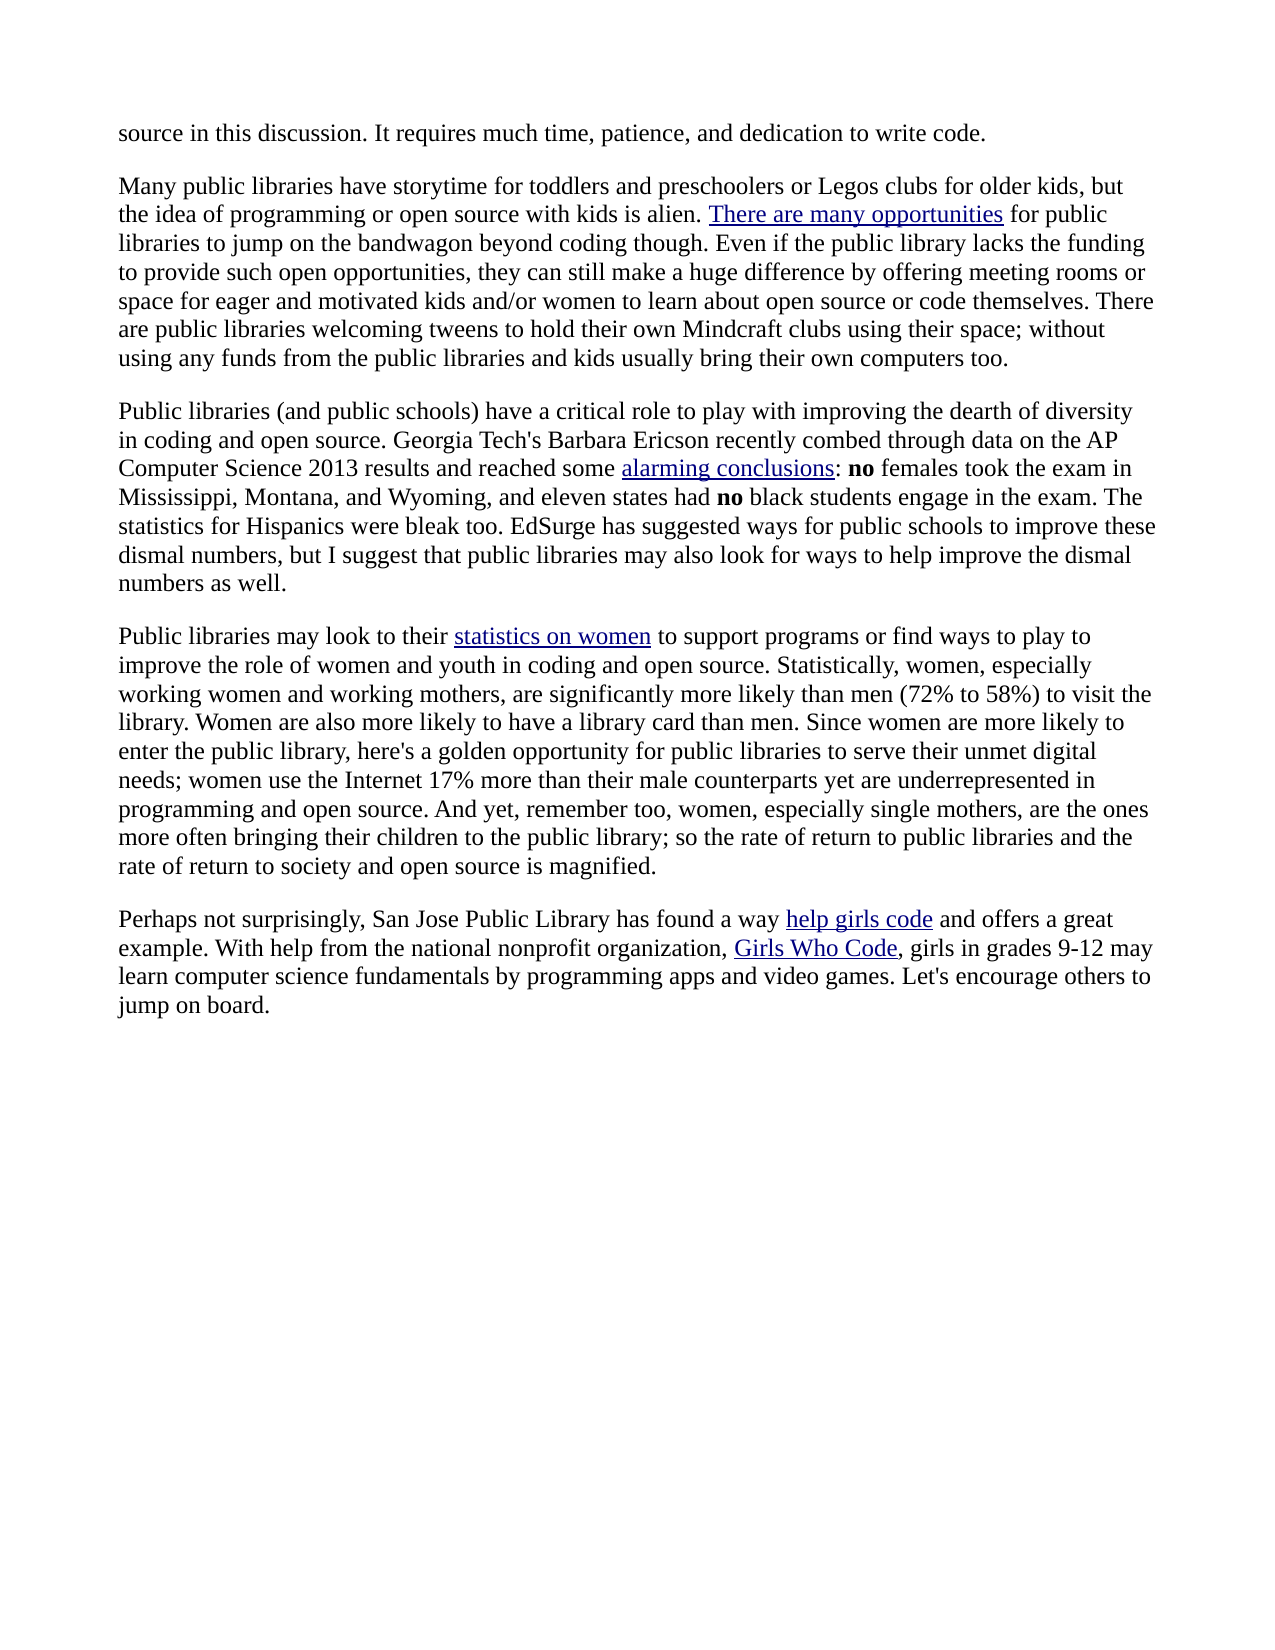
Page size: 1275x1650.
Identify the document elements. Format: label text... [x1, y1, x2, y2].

text Public libraries (and public schools) have a critical role to play with improving the dearth of diversity in coding and open source. Georgia Tech's Barbara Ericson recently combed through data on the AP Computer Science 2013 results and reached some alarming conclusions: no females took the exam in Mississippi, Montana, and Wyoming, and eleven states had no black students engage in the exam. The statistics for Hispanics were bleak too. EdSurge has suggested ways for public schools to improve these dismal numbers, but I suggest that public libraries may also look for ways to help improve the dismal numbers as well. [118, 396, 1157, 597]
text Many public libraries have storytime for toddlers and preschoolers or Legos clubs for older kids, but the idea of programming or open source with kids is alien. There are many opportunities for public libraries to jump on the bandwagon beyond coding though. Even if the public library lacks the funding to provide such open opportunities, they can still make a huge difference by offering meeting rooms or space for eager and motivated kids and/or women to learn about open source or code themselves. There are public libraries welcoming tweens to hold their own Mindcraft clubs using their space; without using any funds from the public libraries and kids usually bring their own computers too. [118, 171, 1157, 372]
text source in this discussion. It requires much time, patience, and dedication to write code. [118, 118, 1157, 147]
text Perhaps not surprisingly, San Jose Public Library has found a way help girls code and offers a great example. With help from the national nonprofit organization, Girls Who Code, girls in grades 9-12 may learn computer science fundamentals by programming apps and video games. Let's encourage others to jump on board. [118, 904, 1157, 1019]
text Public libraries may look to their statistics on women to support programs or find ways to play to improve the role of women and youth in coding and open source. Statistically, women, especially working women and working mothers, are significantly more likely than men (72% to 58%) to visit the library. Women are also more likely to have a library card than men. Since women are more likely to enter the public library, here's a golden opportunity for public libraries to serve their unmet digital needs; women use the Internet 17% more than their male counterparts yet are underrepresented in programming and open source. And yet, remember too, women, especially single mothers, are the ones more often bringing their children to the public library; so the rate of return to public libraries and the rate of return to society and open source is magnified. [118, 621, 1157, 880]
